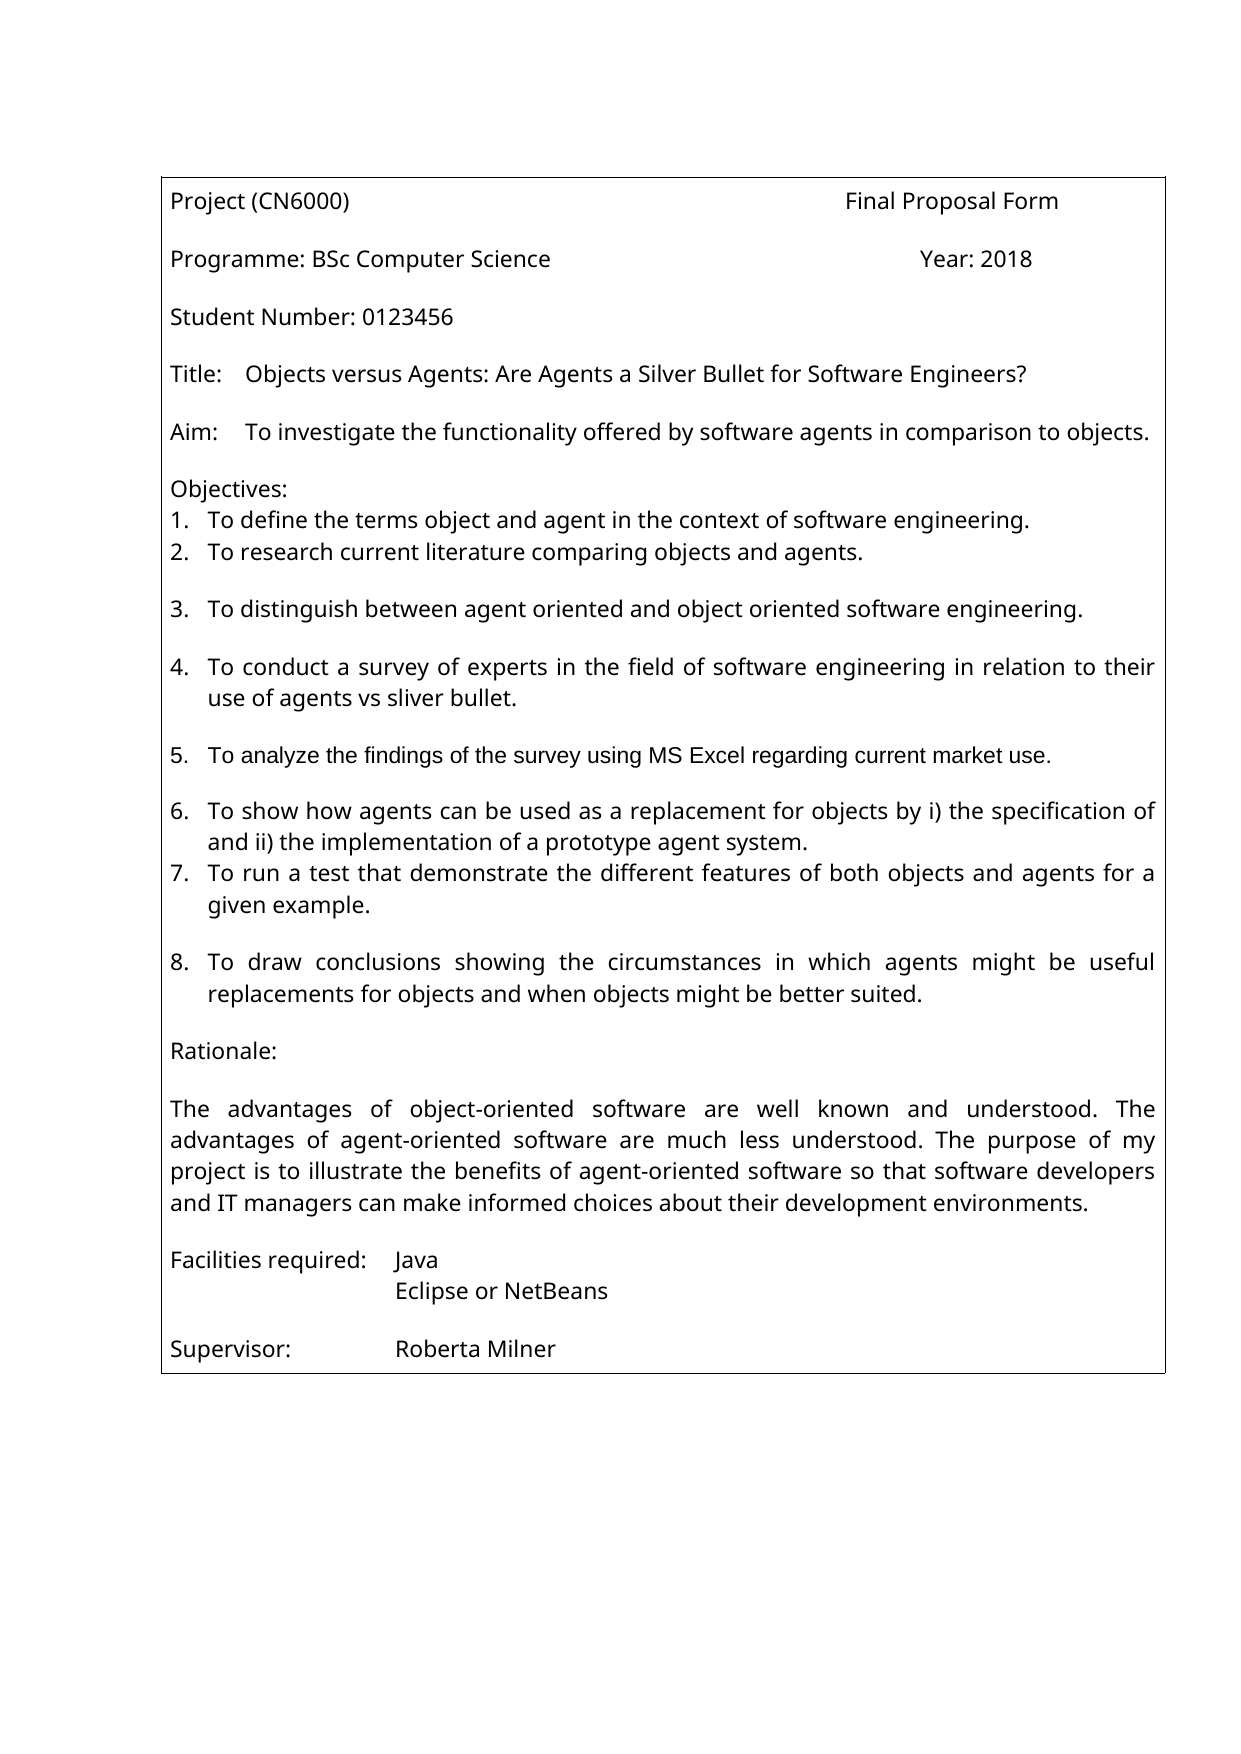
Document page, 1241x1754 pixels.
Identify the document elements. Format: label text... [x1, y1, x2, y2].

table_header Project (CN6000) Final Proposal Form Programme: BSc Computer Science Year: 2018 Student Number: 0123456 Title: Objects versus Agents: Are Agents a Silver Bullet for Software Engineers? Aim: To investigate the functionality offered by software agents in comparison to objects. Objectives: To define the terms object and agent in the context of software engineering. To research current literature comparing objects and agents. To distinguish between agent oriented and object oriented software engineering. To conduct a survey of experts in the field of software engineering in relation to their use of agents vs sliver bullet. To analyze the findings of the survey using MS Excel regarding current market use. To show how agents can be used as a replacement for objects by i) the specification of and ii) the implementation of a prototype agent system. To run a test that demonstrate the different features of both objects and agents for a given example. To draw conclusions showing the circumstances in which agents might be useful replacements for objects and when objects might be better suited. Rationale: The advantages of object-oriented software are well known and understood. The advantages of agent-oriented software are much less understood. The purpose of my project is to illustrate the benefits of agent-oriented software so that software developers and IT managers can make informed choices about their development environments. Facilities required: Java Eclipse or NetBeans Supervisor: Roberta Milner [162, 178, 1165, 1372]
